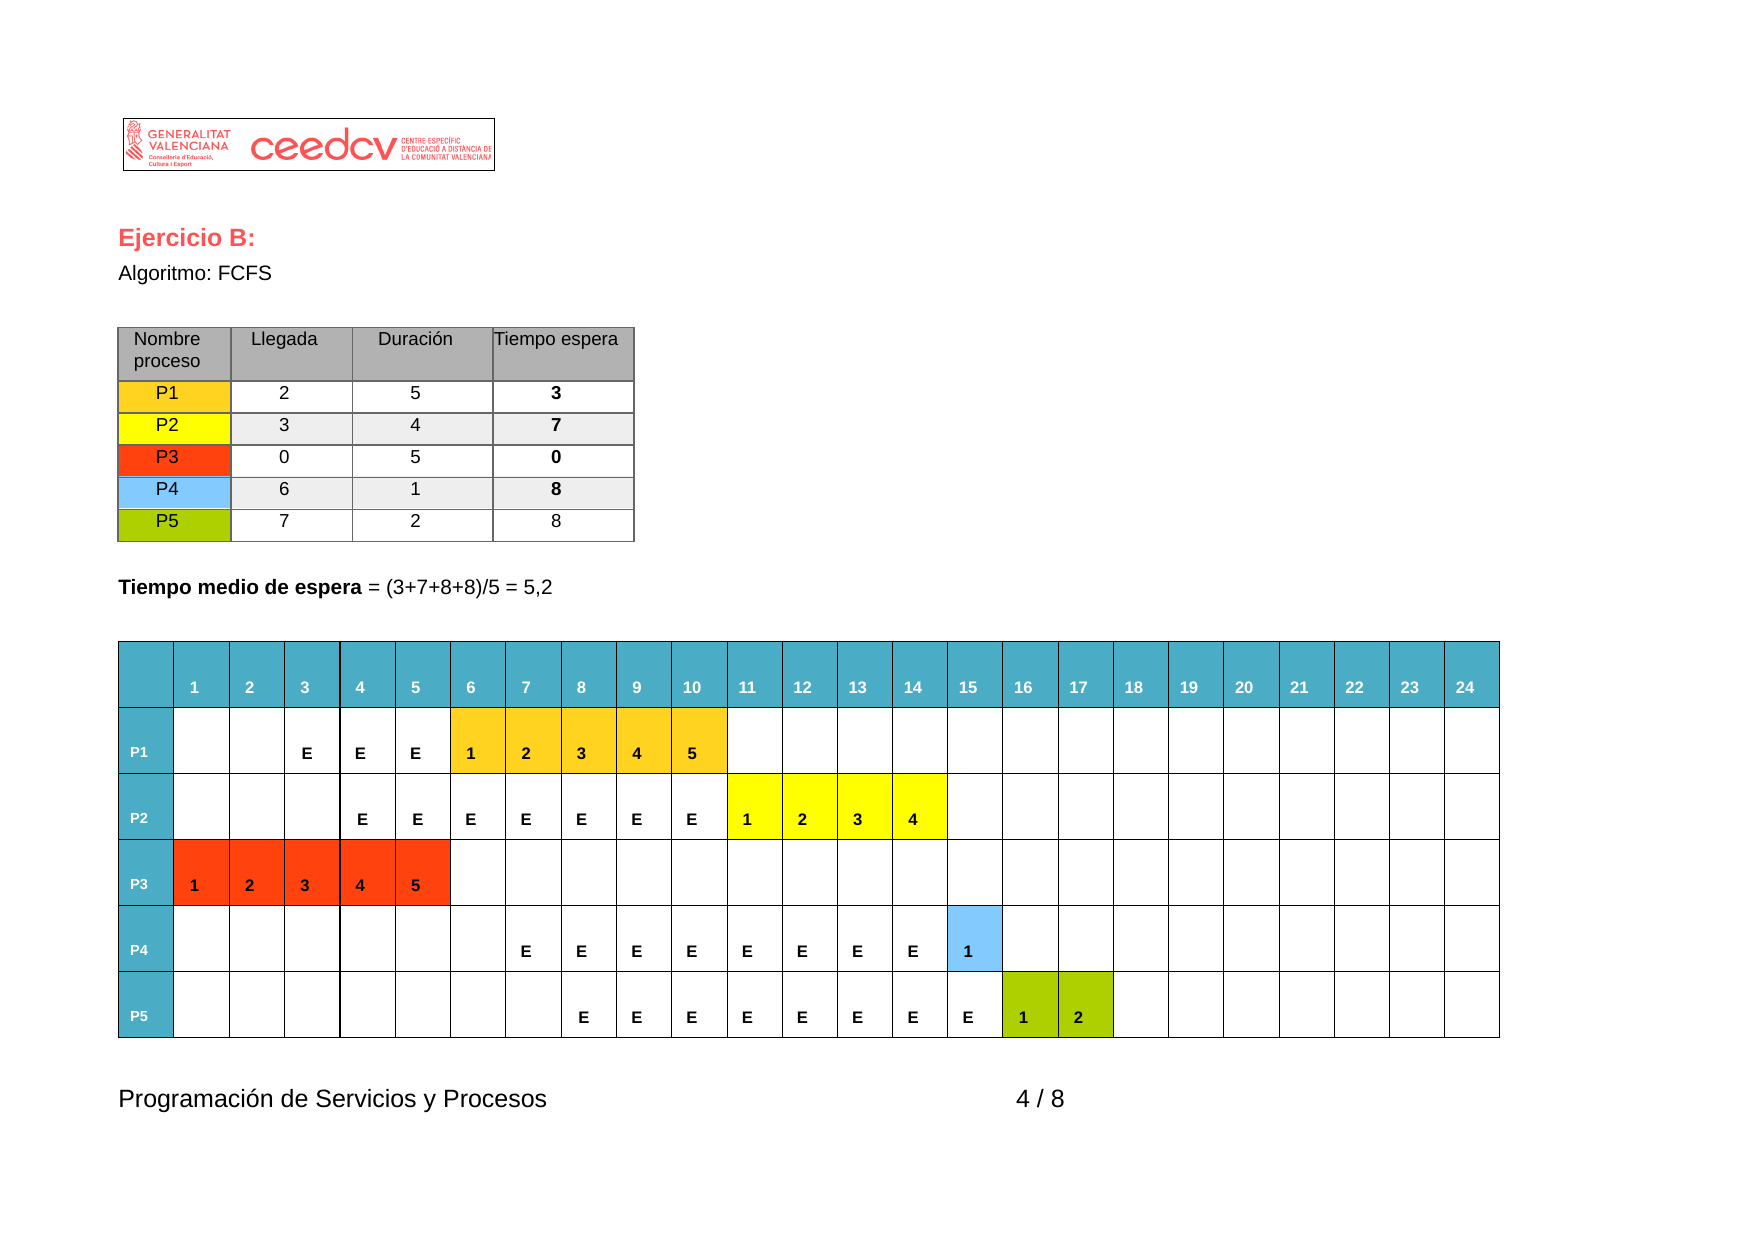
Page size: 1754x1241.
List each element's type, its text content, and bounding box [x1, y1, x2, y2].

table_cell [893, 840, 947, 905]
table_cell [451, 906, 505, 971]
table_cell 5 [353, 382, 492, 412]
table_cell [1059, 708, 1113, 773]
table_header Llegada [232, 328, 352, 380]
table_header 15 [948, 642, 1002, 707]
table_header 8 [562, 642, 616, 707]
table_cell E [783, 972, 837, 1037]
table_cell 1 [353, 478, 492, 508]
table_cell [562, 840, 616, 905]
table_header 20 [1224, 642, 1279, 707]
table_header 5 [396, 642, 450, 707]
table_cell E [893, 972, 947, 1037]
table_cell [1224, 840, 1279, 905]
table_cell 1 [728, 774, 782, 839]
table_header 14 [893, 642, 947, 707]
table_cell [396, 906, 450, 971]
table_cell [1169, 774, 1223, 839]
table_cell [174, 972, 229, 1037]
table_cell 1 [948, 906, 1002, 971]
table_header 6 [451, 642, 505, 707]
table_cell 5 [396, 840, 450, 905]
table_cell [1224, 774, 1279, 839]
table_cell [1114, 840, 1168, 905]
table_cell [341, 972, 395, 1037]
table_cell [1169, 840, 1223, 905]
table_cell 2 [1059, 972, 1113, 1037]
table_cell [230, 774, 284, 839]
table_cell 1 [174, 840, 229, 905]
table_cell [948, 708, 1002, 773]
table_header 1 [174, 642, 229, 707]
table_cell 1 [451, 708, 505, 773]
table_cell P2 [119, 774, 173, 839]
table_cell [728, 840, 782, 905]
table_cell [1390, 906, 1444, 971]
table_header 22 [1335, 642, 1389, 707]
table_cell E [562, 972, 616, 1037]
table_cell 8 [494, 510, 633, 541]
table_cell E [838, 972, 892, 1037]
table_cell [1445, 972, 1499, 1037]
table_cell 4 [341, 840, 395, 905]
table_cell P2 [119, 414, 230, 444]
table_cell [1280, 708, 1334, 773]
table_cell 3 [838, 774, 892, 839]
table_header 2 [230, 642, 284, 707]
table_cell E [783, 906, 837, 971]
table_cell [1335, 840, 1389, 905]
table_cell [174, 906, 229, 971]
table_cell E [562, 774, 616, 839]
table_cell [893, 708, 947, 773]
table_header 9 [617, 642, 671, 707]
table_cell 2 [783, 774, 837, 839]
table_cell [1390, 774, 1444, 839]
table_cell [1280, 972, 1334, 1037]
table_cell [1390, 708, 1444, 773]
table_cell [838, 708, 892, 773]
table_cell E [728, 906, 782, 971]
table_cell [230, 708, 284, 773]
table_cell E [396, 708, 450, 773]
table_cell 1 [1003, 972, 1058, 1037]
table_cell 2 [353, 510, 492, 541]
table_cell 5 [672, 708, 727, 773]
table_cell [783, 840, 837, 905]
table_header 11 [728, 642, 782, 707]
table_cell 3 [494, 382, 633, 412]
table_cell P5 [119, 510, 230, 541]
table_header 18 [1114, 642, 1168, 707]
table_cell [1224, 972, 1279, 1037]
table_header 16 [1003, 642, 1058, 707]
table_cell [341, 906, 395, 971]
table_cell E [506, 906, 561, 971]
table_cell E [341, 774, 395, 839]
table_cell [1335, 774, 1389, 839]
table_header 19 [1169, 642, 1223, 707]
table_cell [1445, 708, 1499, 773]
table_header [119, 642, 173, 707]
table_header 24 [1445, 642, 1499, 707]
table_cell [1169, 972, 1223, 1037]
table_cell [1335, 906, 1389, 971]
table_cell [451, 840, 505, 905]
table_cell [1445, 840, 1499, 905]
table_cell P4 [119, 478, 230, 508]
table_cell E [617, 972, 671, 1037]
table_cell E [617, 906, 671, 971]
table_cell [1114, 774, 1168, 839]
table_cell [1445, 906, 1499, 971]
table_cell E [396, 774, 450, 839]
table_cell 2 [230, 840, 284, 905]
table_cell [1003, 708, 1058, 773]
table_cell [230, 906, 284, 971]
table_cell [1003, 906, 1058, 971]
table_cell [285, 906, 339, 971]
table_cell [948, 774, 1002, 839]
table_cell 3 [232, 414, 352, 444]
table_cell [285, 774, 339, 839]
table_cell [1003, 774, 1058, 839]
table_header Nombre proceso [119, 328, 230, 380]
table_cell [174, 708, 229, 773]
table_cell E [838, 906, 892, 971]
table_cell [838, 840, 892, 905]
table_cell E [506, 774, 561, 839]
table_cell [1445, 774, 1499, 839]
table_cell [451, 972, 505, 1037]
text Algoritmo: FCFS [118, 261, 1621, 285]
table_cell [174, 774, 229, 839]
table_cell 8 [494, 478, 633, 508]
table_cell E [562, 906, 616, 971]
table_cell 4 [617, 708, 671, 773]
table_cell E [451, 774, 505, 839]
table_cell [506, 840, 561, 905]
table_cell 7 [232, 510, 352, 541]
table_cell 2 [232, 382, 352, 412]
table_cell E [285, 708, 339, 773]
table_cell [1169, 906, 1223, 971]
table_cell [728, 708, 782, 773]
table_cell 0 [232, 446, 352, 476]
table_cell [1169, 708, 1223, 773]
table_cell [617, 840, 671, 905]
table_cell [1280, 840, 1334, 905]
table_cell [1335, 972, 1389, 1037]
table_cell 3 [285, 840, 339, 905]
table_cell P1 [119, 382, 230, 412]
table_cell [1280, 906, 1334, 971]
table_header 10 [672, 642, 727, 707]
table_header 23 [1390, 642, 1444, 707]
table_cell E [617, 774, 671, 839]
table_cell [1335, 708, 1389, 773]
table_cell E [728, 972, 782, 1037]
table_cell [672, 840, 727, 905]
table_cell [1003, 840, 1058, 905]
table_cell [1390, 972, 1444, 1037]
table_header 3 [285, 642, 339, 707]
table_cell E [341, 708, 395, 773]
table_header 7 [506, 642, 561, 707]
table_cell [948, 840, 1002, 905]
table_cell [1390, 840, 1444, 905]
table_cell 4 [353, 414, 492, 444]
table_cell P3 [119, 446, 230, 476]
table_cell 7 [494, 414, 633, 444]
table_header 12 [783, 642, 837, 707]
table_cell 2 [506, 708, 561, 773]
table_cell 3 [562, 708, 616, 773]
table_cell E [672, 774, 727, 839]
table_cell E [893, 906, 947, 971]
table_cell P5 [119, 972, 173, 1037]
table_cell [1114, 972, 1168, 1037]
table_cell [506, 972, 561, 1037]
table_cell [1224, 906, 1279, 971]
text Ejercicio B: [118, 223, 1621, 252]
table_cell 5 [353, 446, 492, 476]
table_cell [1224, 708, 1279, 773]
table_cell E [672, 972, 727, 1037]
table_header 4 [341, 642, 395, 707]
table_header 13 [838, 642, 892, 707]
table_header Duración [353, 328, 492, 380]
table_cell 6 [232, 478, 352, 508]
table_cell [230, 972, 284, 1037]
table_cell [396, 972, 450, 1037]
picture [125, 120, 492, 167]
table_cell [285, 972, 339, 1037]
table_cell 4 [893, 774, 947, 839]
table_header 21 [1280, 642, 1334, 707]
table_header 17 [1059, 642, 1113, 707]
table_cell E [948, 972, 1002, 1037]
table_cell [1059, 774, 1113, 839]
text Tiempo medio de espera = (3+7+8+8)/5 = 5,2 [118, 575, 1621, 599]
table_header Tiempo espera [494, 328, 633, 380]
table_cell 0 [494, 446, 633, 476]
table_cell [1280, 774, 1334, 839]
table_cell [783, 708, 837, 773]
table_cell [1114, 708, 1168, 773]
table_cell [1114, 906, 1168, 971]
table_cell P4 [119, 906, 173, 971]
table_cell [1059, 906, 1113, 971]
table_cell P3 [119, 840, 173, 905]
table_cell [1059, 840, 1113, 905]
table_cell E [672, 906, 727, 971]
table_cell P1 [119, 708, 173, 773]
